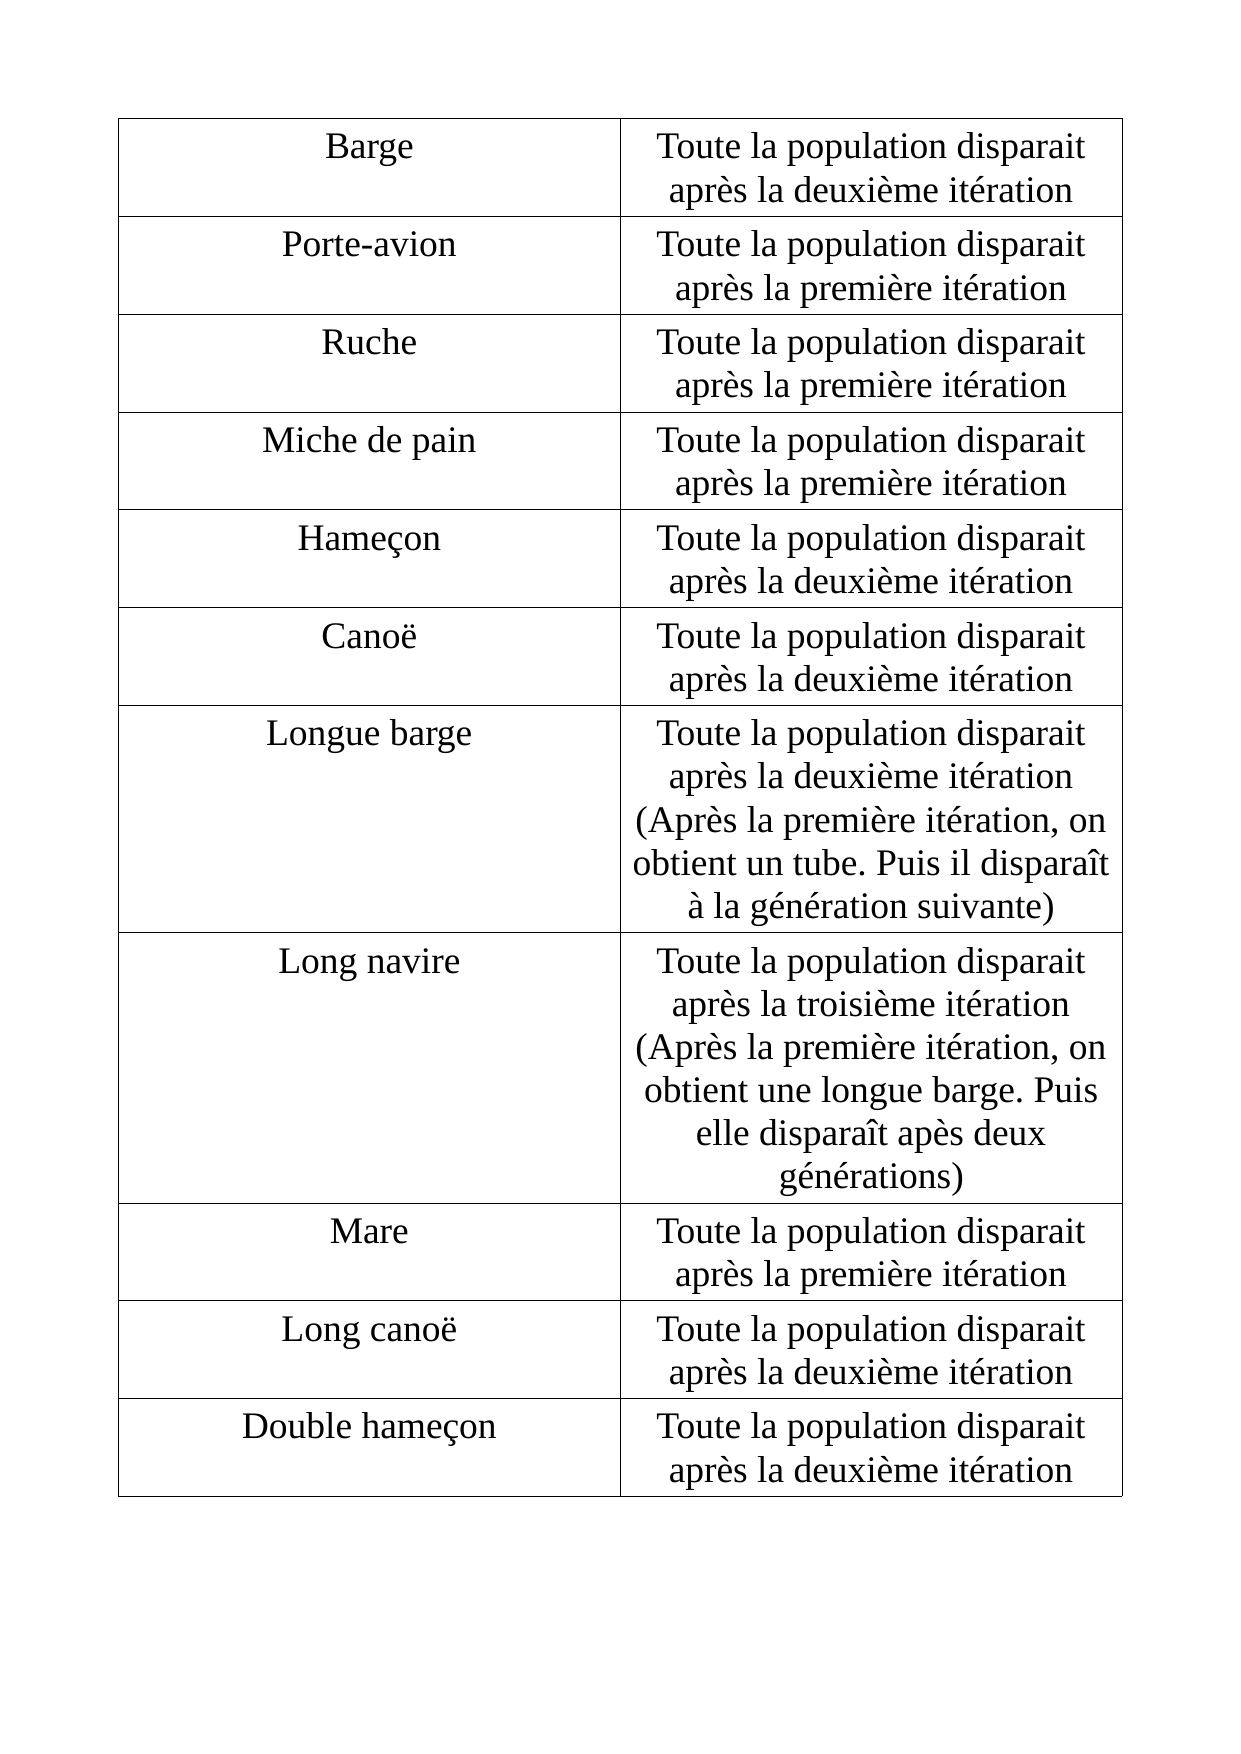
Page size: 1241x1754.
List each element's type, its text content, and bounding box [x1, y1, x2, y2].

table_cell Toute la population disparait après la première itération [621, 217, 1122, 314]
table_cell Toute la population disparait après la première itération [621, 1204, 1122, 1300]
table_cell Toute la population disparait après la deuxième itération [621, 1399, 1122, 1496]
table_cell Toute la population disparait après la troisième itération (Après la première itération, on obtient une longue barge. Puis elle disparaît apès deux générations) [621, 933, 1122, 1202]
table_cell Toute la population disparait après la première itération [621, 413, 1122, 509]
table_cell Toute la population disparait après la deuxième itération [621, 1301, 1122, 1398]
table_cell Toute la population disparait après la deuxième itération [621, 119, 1122, 216]
table_cell Toute la population disparait après la première itération [621, 315, 1122, 412]
table_cell Toute la population disparait après la deuxième itération [621, 510, 1122, 607]
table_cell Long canoë [119, 1301, 620, 1398]
table_cell Barge [119, 119, 620, 216]
table_cell Double hameçon [119, 1399, 620, 1496]
table_cell Longue barge [119, 706, 620, 932]
table_cell Toute la population disparait après la deuxième itération [621, 608, 1122, 705]
table_cell Canoë [119, 608, 620, 705]
table_cell Miche de pain [119, 413, 620, 509]
table_cell Long navire [119, 933, 620, 1202]
table_cell Porte-avion [119, 217, 620, 314]
table_cell Hameçon [119, 510, 620, 607]
table_cell Toute la population disparait après la deuxième itération (Après la première itération, on obtient un tube. Puis il disparaît à la génération suivante) [621, 706, 1122, 932]
table_cell Mare [119, 1204, 620, 1300]
table_cell Ruche [119, 315, 620, 412]
